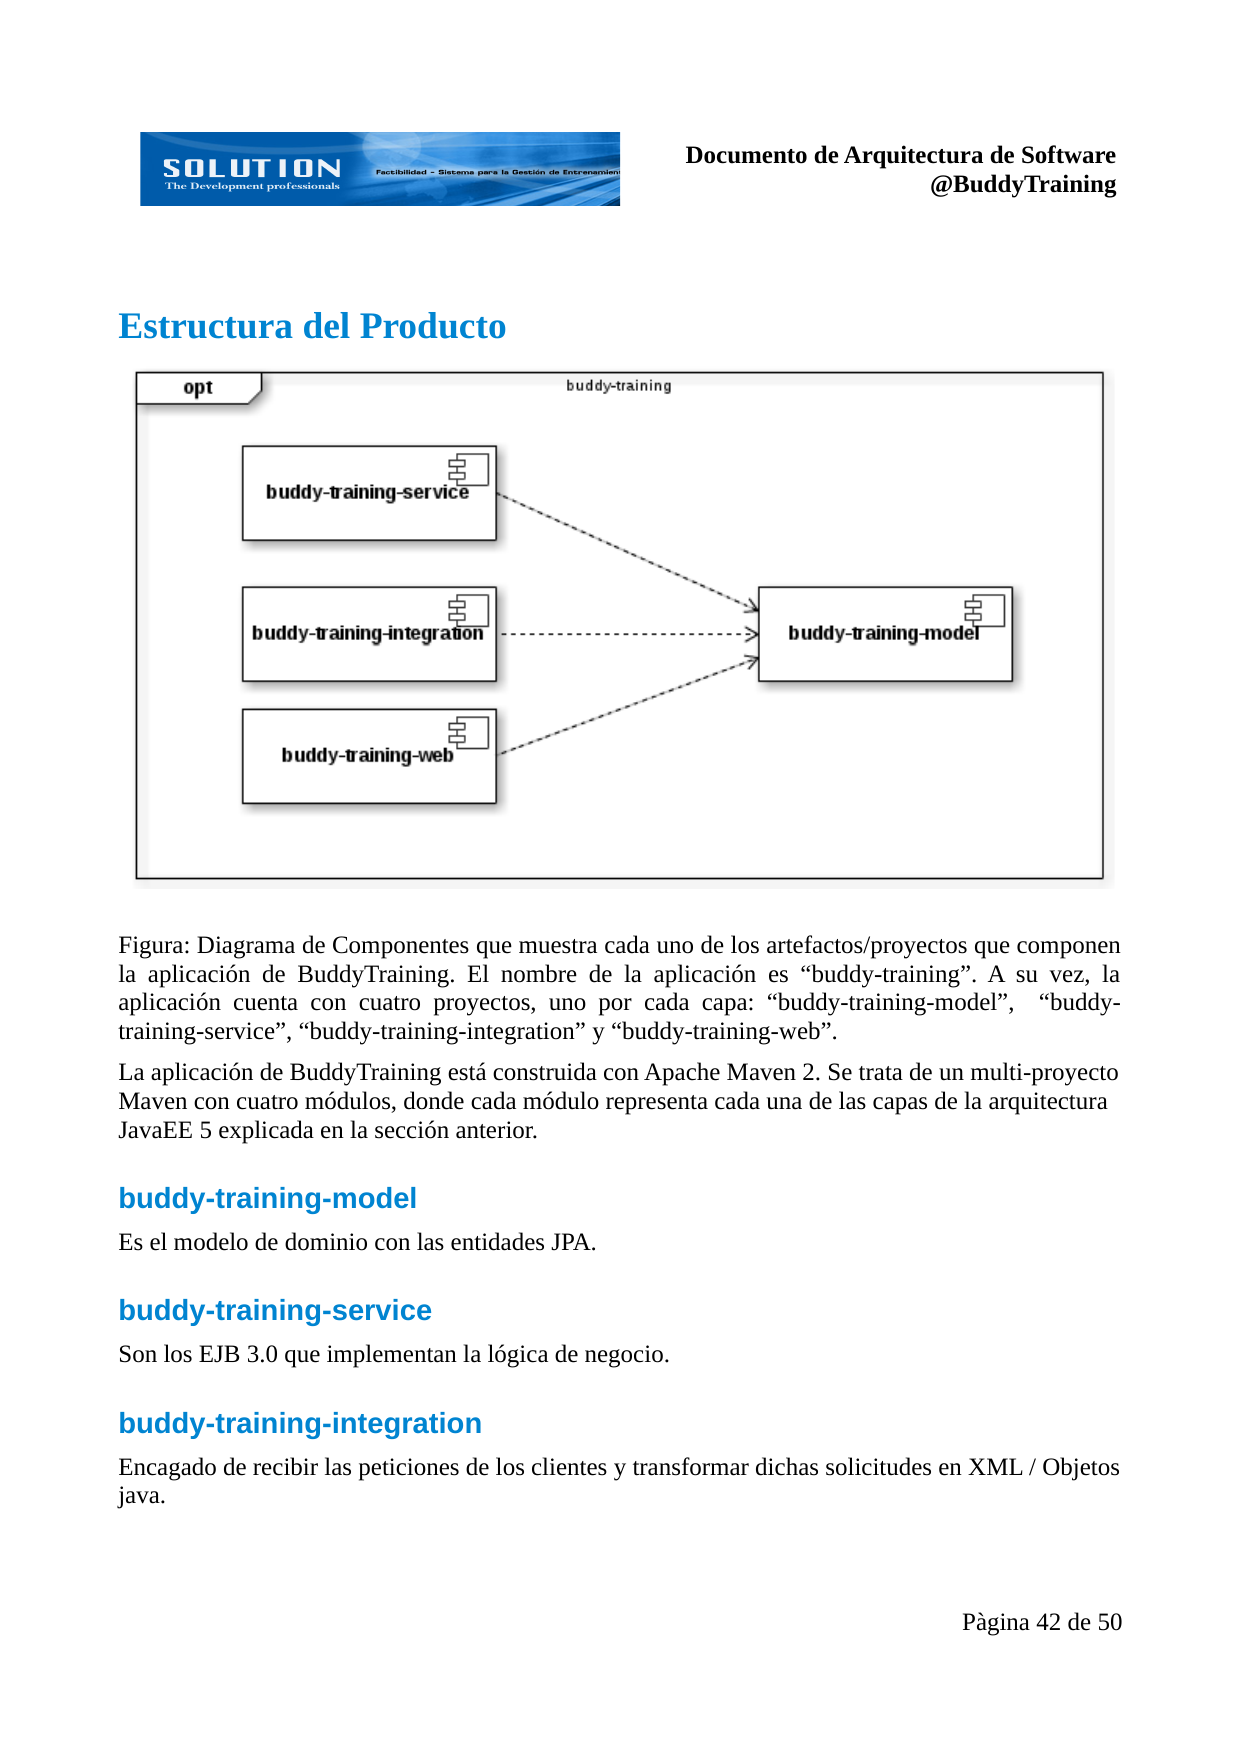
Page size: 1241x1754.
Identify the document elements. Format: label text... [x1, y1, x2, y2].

text La aplicación de BuddyTraining está construida con Apache Maven 2. Se trata de un multi-proyecto Maven con cuatro módulos, donde cada módulo representa cada una de las capas de la arquitectura JavaEE 5 explicada en la sección anterior. [118, 1057, 1122, 1144]
text Figura: Diagrama de Componentes que muestra cada uno de los artefactos/proyectos que componen la aplicación de BuddyTraining. El nombre de la aplicación es “buddy-training”. A su vez, la aplicación cuenta con cuatro proyectos, uno por cada capa: “buddy-training-model”, “buddy-training-service”, “buddy-training-integration” y “buddy-training-web”. [118, 930, 1122, 1045]
subtitle buddy-training-integration [118, 1406, 1122, 1439]
subtitle Estructura del Producto [118, 303, 1122, 346]
subtitle buddy-training-model [118, 1181, 1122, 1215]
picture [125, 358, 1115, 889]
text Son los EJB 3.0 que implementan la lógica de negocio. [118, 1339, 1122, 1368]
picture [140, 132, 621, 206]
subtitle buddy-training-service [118, 1293, 1122, 1327]
text Encagado de recibir las peticiones de los clientes y transformar dichas solicitudes en XML / Objetos java. [118, 1452, 1122, 1509]
text Es el modelo de dominio con las entidades JPA. [118, 1227, 1122, 1256]
